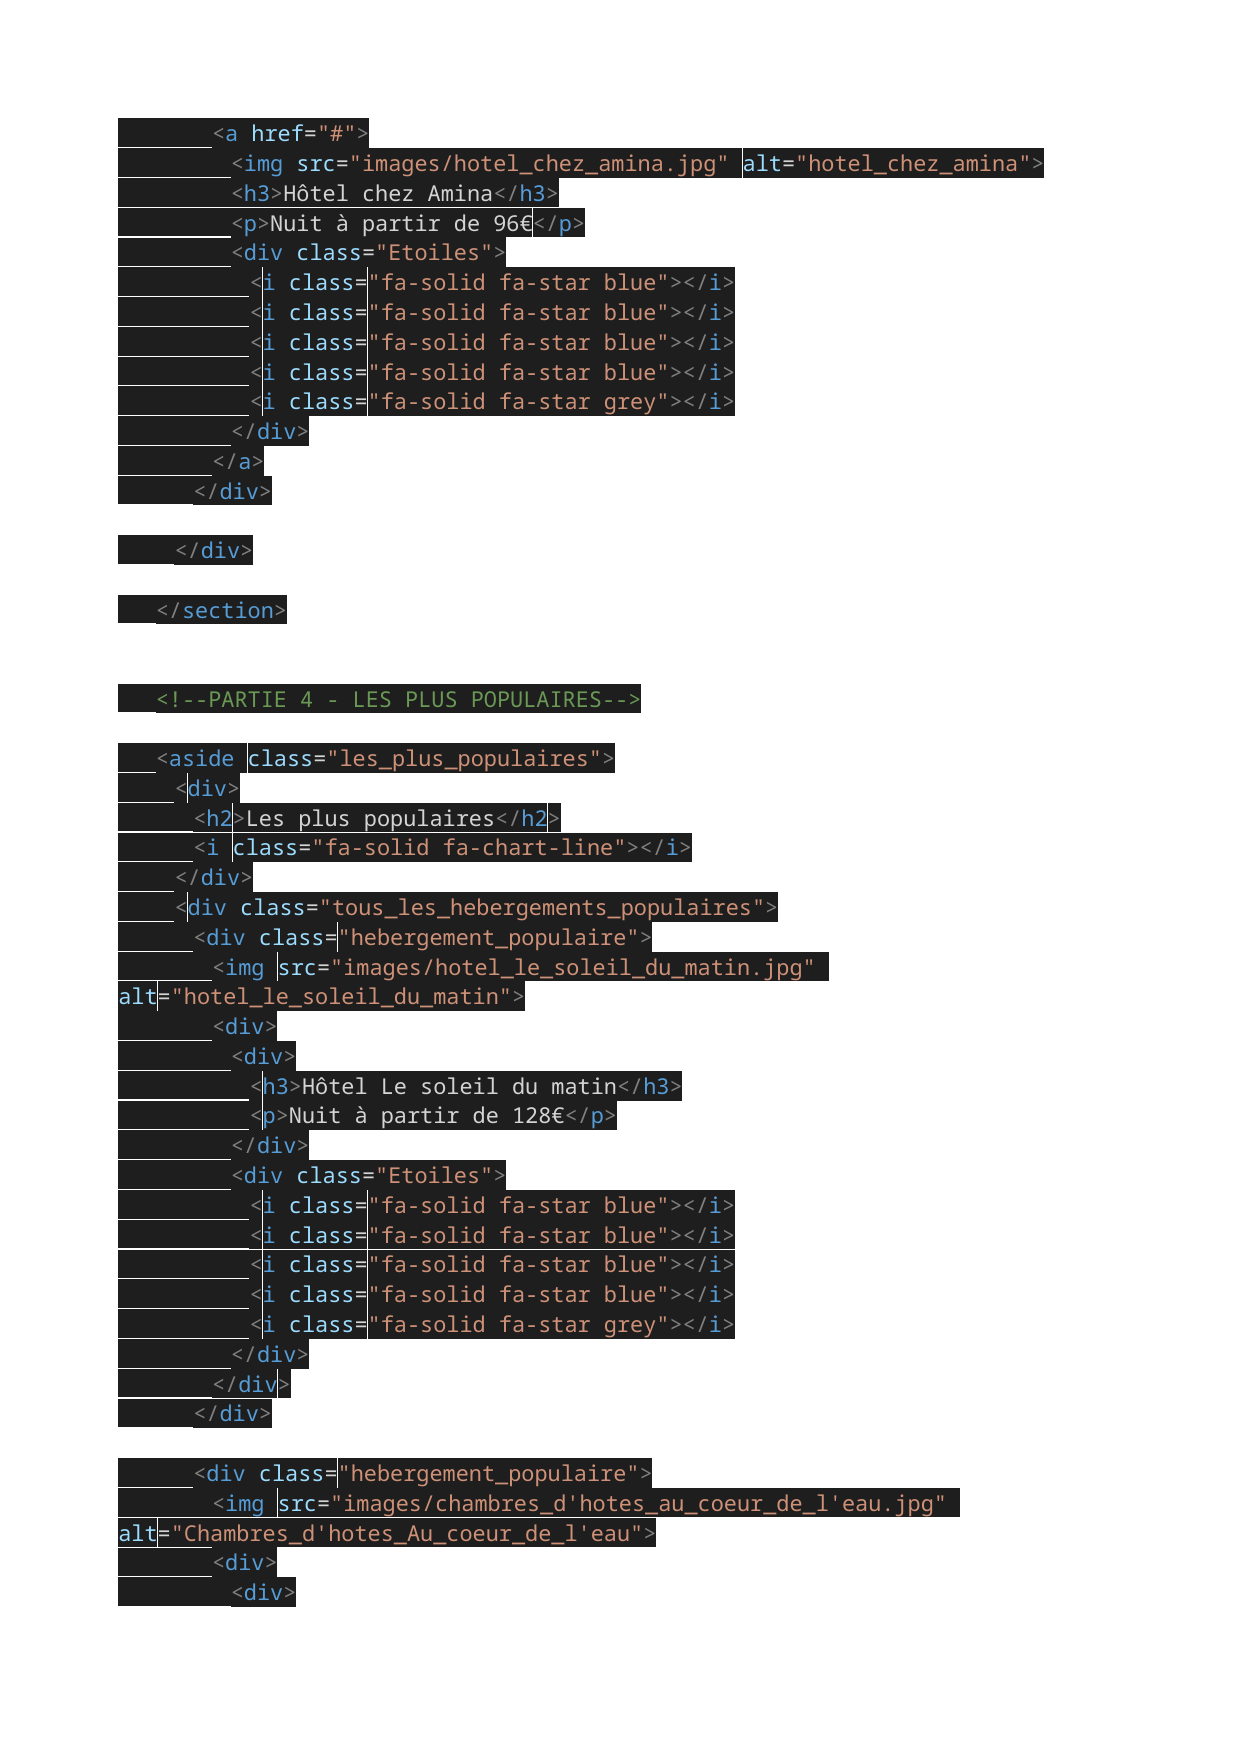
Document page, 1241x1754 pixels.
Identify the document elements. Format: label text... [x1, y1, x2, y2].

text <!--PARTIE 4 - LES PLUS POPULAIRES--> [118, 683, 1122, 713]
text </section> [118, 594, 1122, 624]
text </div> [118, 1369, 1122, 1398]
text <img src="images/hotel_chez_amina.jpg" alt="hotel_chez_amina"> [118, 148, 1122, 178]
text <img src="images/chambres_d'hotes_au_coeur_de_l'eau.jpg" alt="Chambres_d'hotes_Au_coeur_de_l'eau"> [118, 1488, 1122, 1547]
text <div class="hebergement_populaire"> [118, 1458, 1122, 1488]
text <h2>Les plus populaires</h2> [118, 803, 1122, 832]
text <h3>Hôtel Le soleil du matin</h3> [118, 1071, 1122, 1101]
text <div class="Etoiles"> [118, 237, 1122, 267]
text <div> [118, 1547, 1122, 1577]
text </div> [118, 476, 1122, 505]
text <div class="hebergement_populaire"> [118, 922, 1122, 952]
text <i class="fa-solid fa-star blue"></i> [118, 1249, 1122, 1279]
text <div> [118, 1577, 1122, 1607]
text </div> [118, 1130, 1122, 1160]
text <i class="fa-solid fa-star blue"></i> [118, 267, 1122, 297]
text </div> [118, 1339, 1122, 1369]
text <i class="fa-solid fa-star grey"></i> [118, 1309, 1122, 1339]
text <p>Nuit à partir de 128€</p> [118, 1101, 1122, 1130]
text <i class="fa-solid fa-star blue"></i> [118, 1190, 1122, 1220]
text <i class="fa-solid fa-star blue"></i> [118, 1220, 1122, 1249]
text <i class="fa-solid fa-star blue"></i> [118, 1279, 1122, 1309]
text <i class="fa-solid fa-star blue"></i> [118, 327, 1122, 356]
text <p>Nuit à partir de 96€</p> [118, 207, 1122, 237]
text </div> [118, 862, 1122, 892]
text </a> [118, 446, 1122, 476]
text <i class="fa-solid fa-chart-line"></i> [118, 832, 1122, 862]
text </div> [118, 535, 1122, 565]
text <i class="fa-solid fa-star grey"></i> [118, 386, 1122, 416]
text <a href="#"> [118, 118, 1122, 148]
text <aside class="les_plus_populaires"> [118, 743, 1122, 773]
text <i class="fa-solid fa-star blue"></i> [118, 297, 1122, 327]
text </div> [118, 1398, 1122, 1428]
text <div class="Etoiles"> [118, 1160, 1122, 1190]
text </div> [118, 416, 1122, 446]
text <div> [118, 773, 1122, 803]
text <div class="tous_les_hebergements_populaires"> [118, 892, 1122, 922]
text <i class="fa-solid fa-star blue"></i> [118, 356, 1122, 386]
text <img src="images/hotel_le_soleil_du_matin.jpg" alt="hotel_le_soleil_du_matin"> [118, 952, 1122, 1011]
text <div> [118, 1041, 1122, 1071]
text <h3>Hôtel chez Amina</h3> [118, 178, 1122, 207]
text <div> [118, 1011, 1122, 1041]
